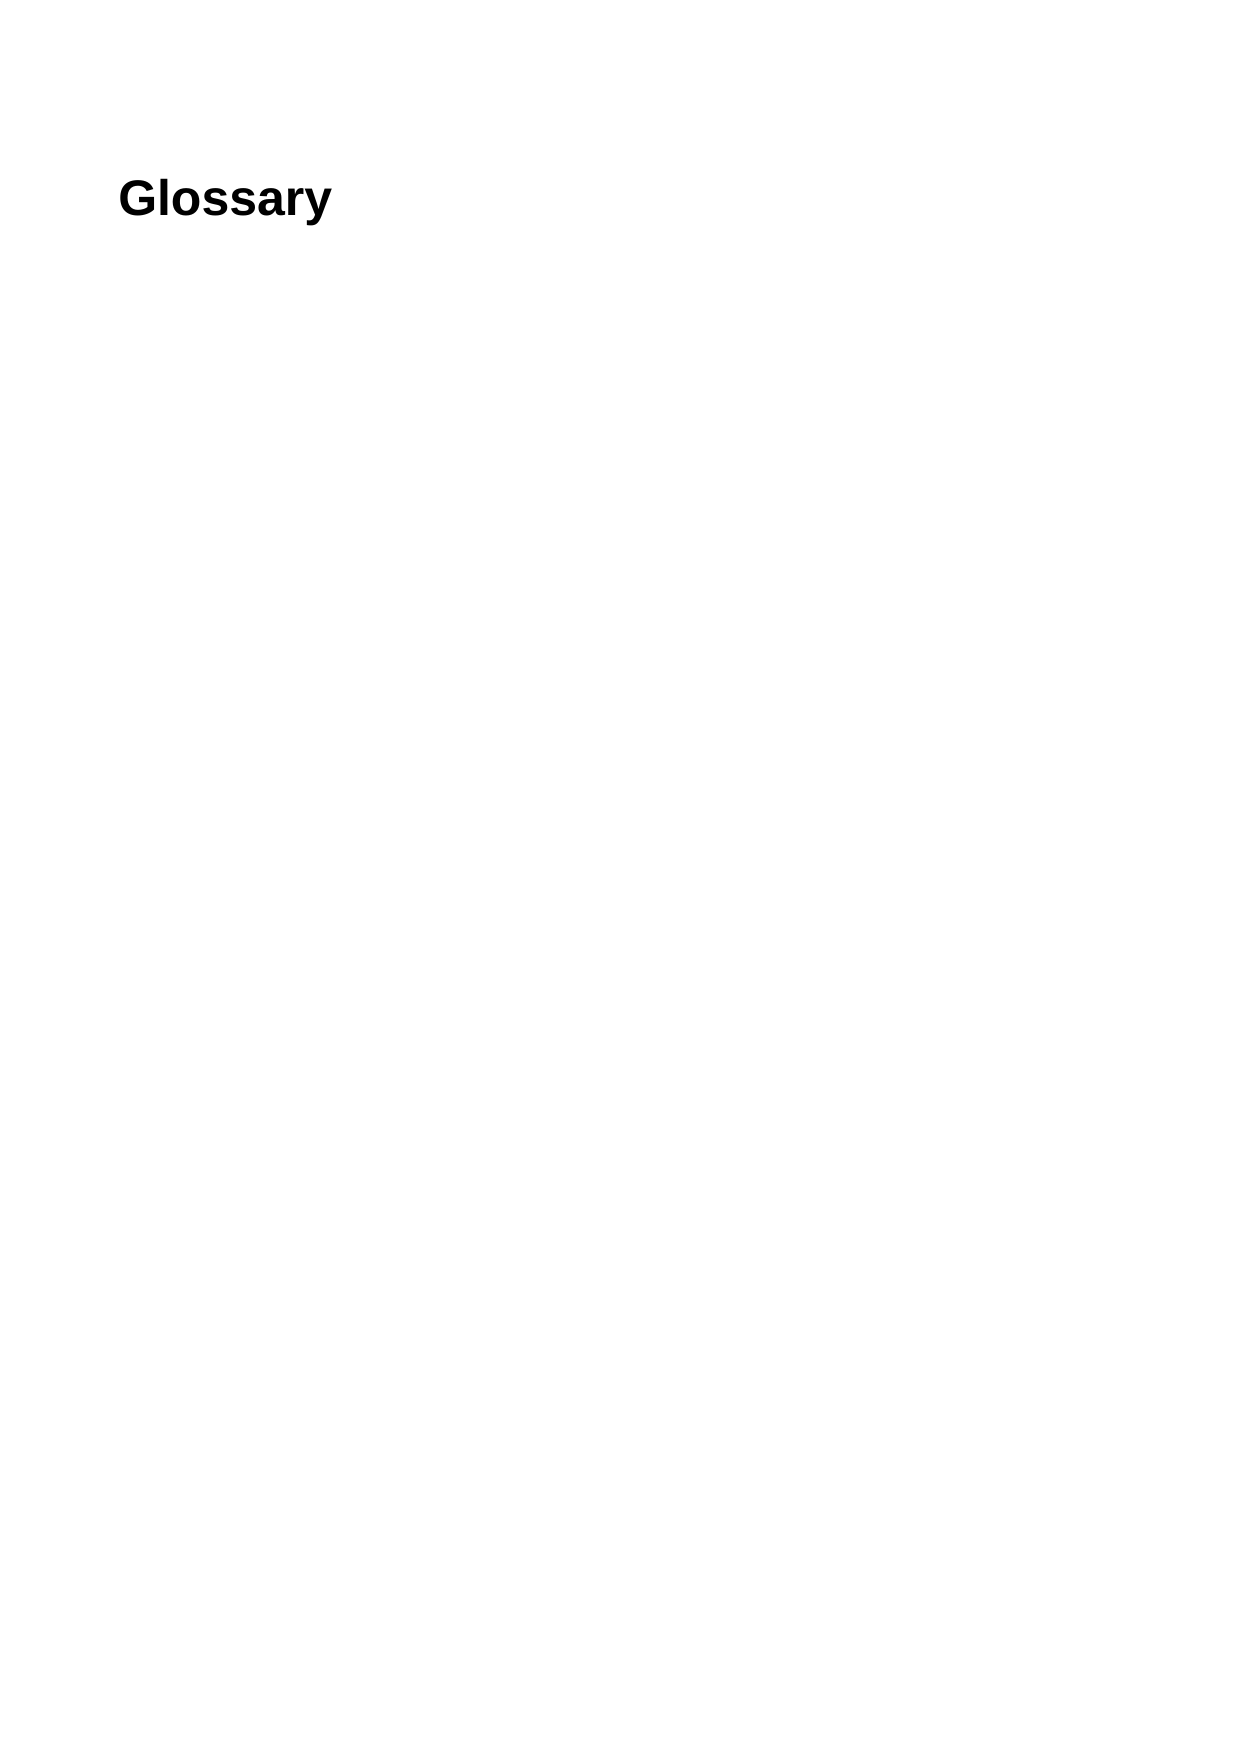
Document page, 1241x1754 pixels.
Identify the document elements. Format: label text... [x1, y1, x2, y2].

subtitle Glossary [118, 168, 1122, 226]
